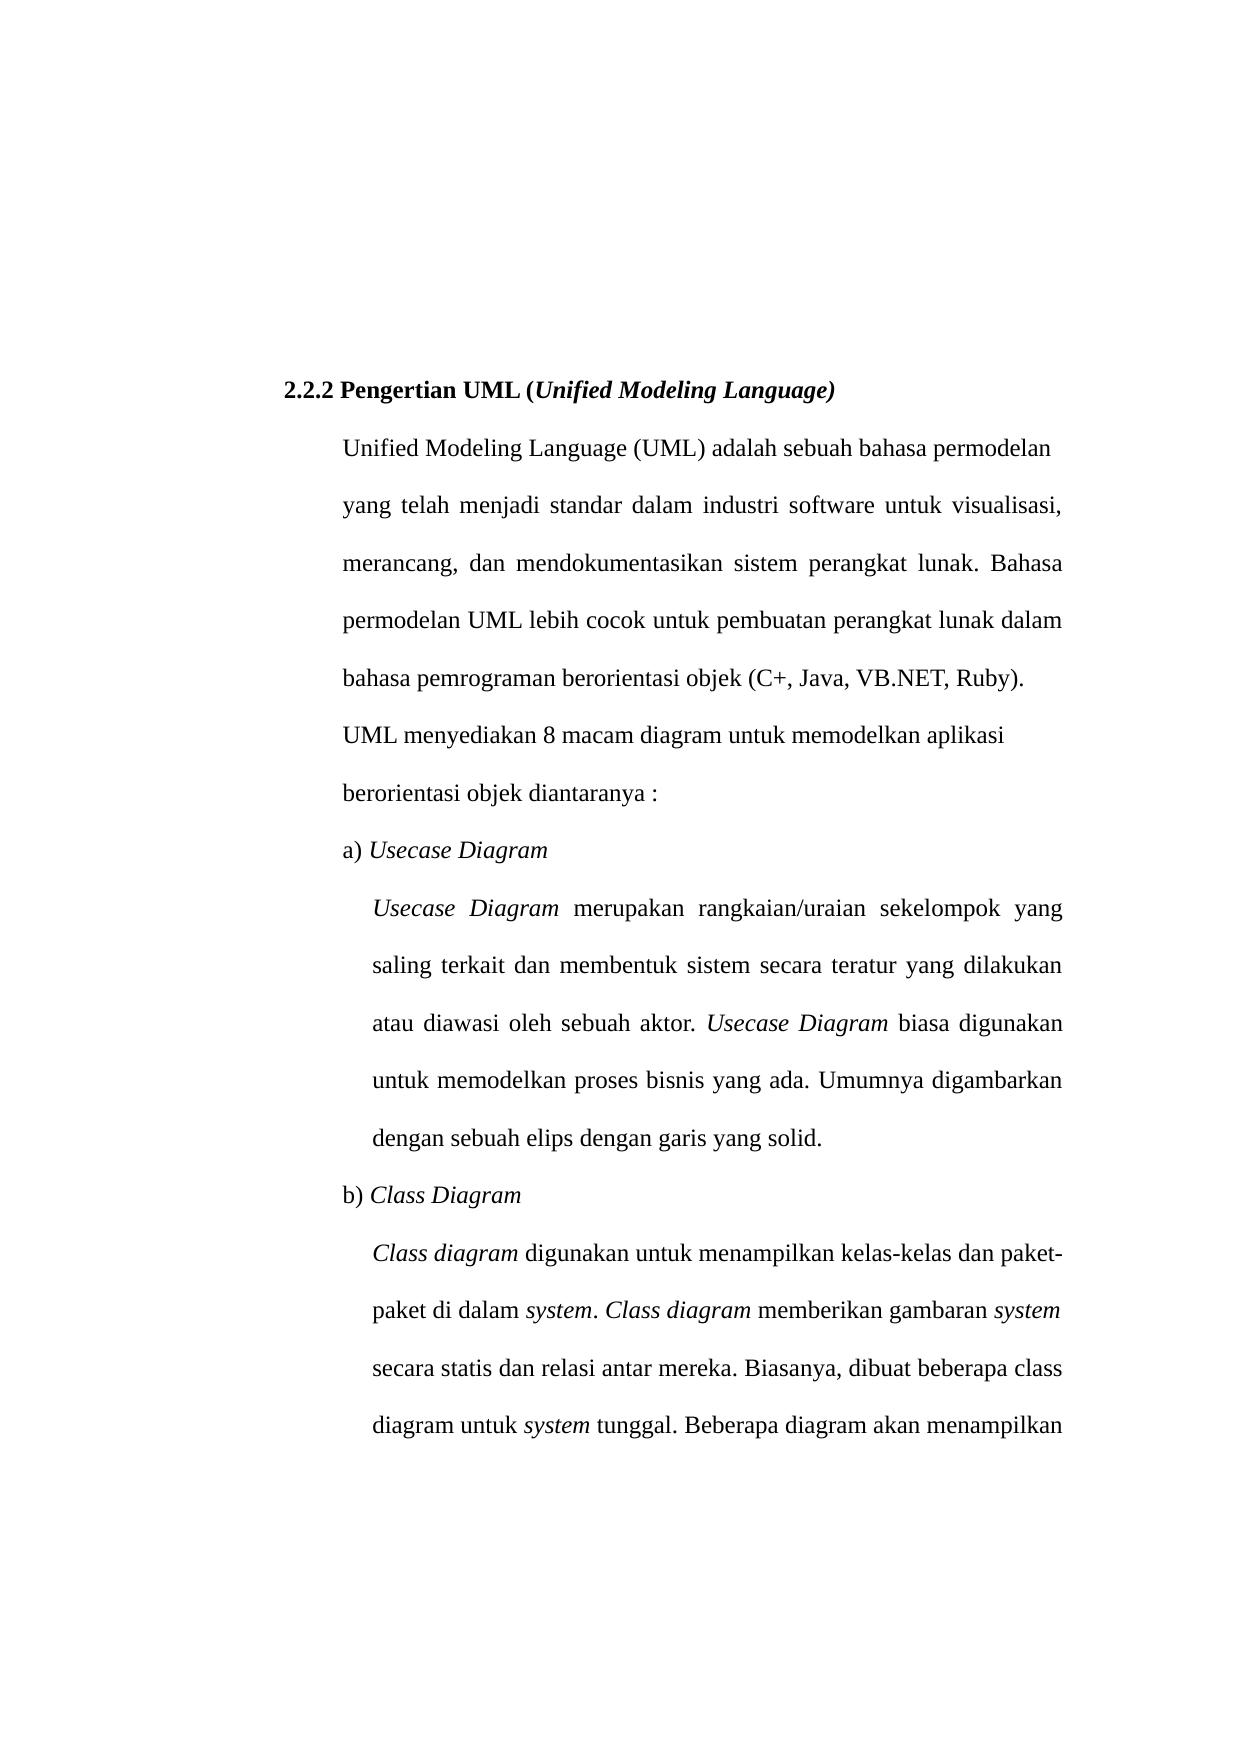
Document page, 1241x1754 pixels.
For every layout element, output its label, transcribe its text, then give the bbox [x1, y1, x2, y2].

text 2.2.2 Pengertian UML (Unified Modeling Language) [283, 376, 1063, 404]
text Usecase Diagram merupakan rangkaian/uraian sekelompok yang saling terkait dan membentuk sistem secara teratur yang dilakukan atau diawasi oleh sebuah aktor. Usecase Diagram biasa digunakan untuk memodelkan proses bisnis yang ada. Umumnya digambarkan dengan sebuah elips dengan garis yang solid. [372, 893, 1063, 1152]
text a) Usecase Diagram [342, 836, 1063, 864]
text Class diagram digunakan untuk menampilkan kelas-kelas dan paket-paket di dalam system. Class diagram memberikan gambaran system secara statis dan relasi antar mereka. Biasanya, dibuat beberapa class diagram untuk system tunggal. Beberapa diagram akan menampilkan [372, 1238, 1063, 1439]
text yang telah menjadi standar dalam industri software untuk visualisasi, merancang, dan mendokumentasikan sistem perangkat lunak. Bahasa permodelan UML lebih cocok untuk pembuatan perangkat lunak dalam bahasa pemrograman berorientasi objek (C+, Java, VB.NET, Ruby). [342, 491, 1063, 692]
text UML menyediakan 8 macam diagram untuk memodelkan aplikasi [342, 721, 1063, 749]
text Unified Modeling Language (UML) adalah sebuah bahasa permodelan [342, 433, 1063, 462]
text b) Class Diagram [342, 1181, 1063, 1209]
text berorientasi objek diantaranya : [342, 778, 1063, 807]
